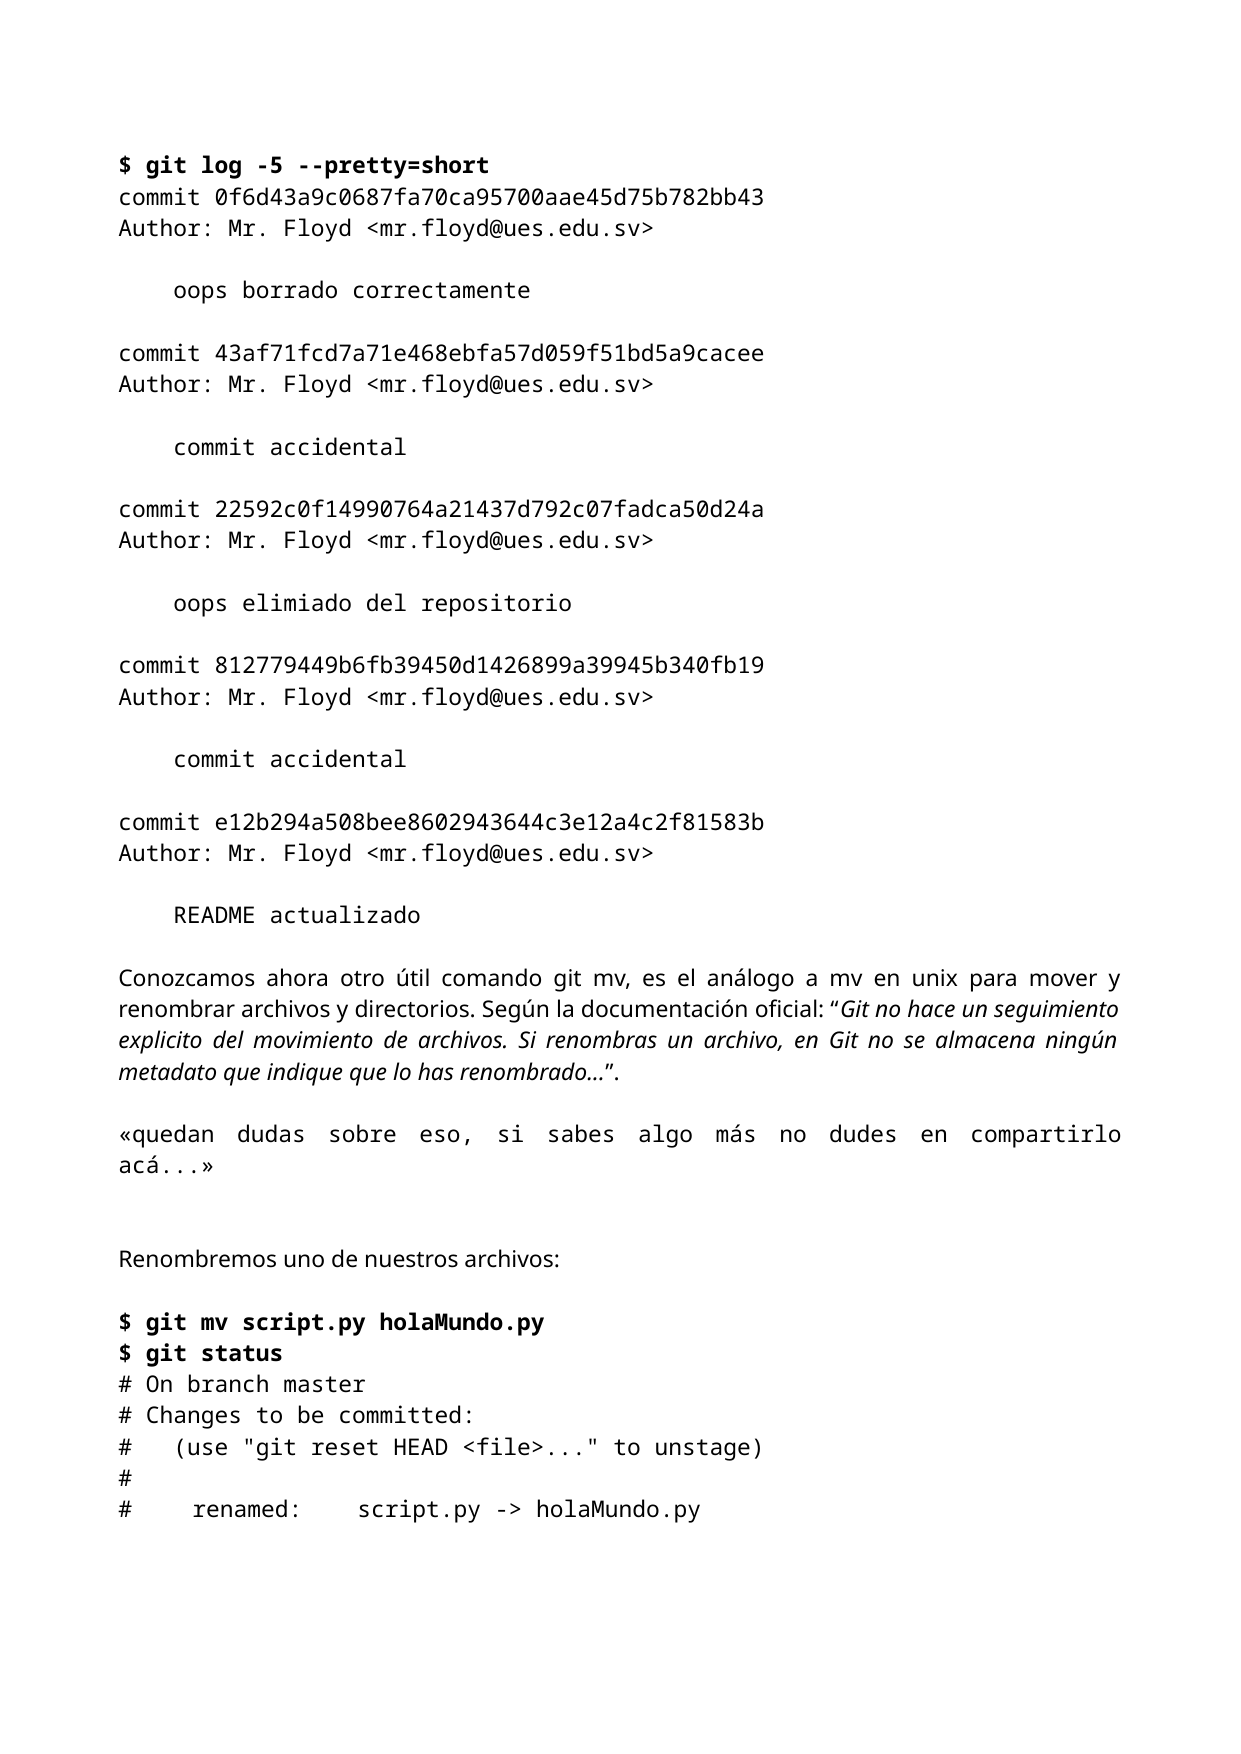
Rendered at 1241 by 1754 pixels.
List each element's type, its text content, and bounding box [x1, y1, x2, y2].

text Author: Mr. Floyd <mr.floyd@ues.edu.sv> [118, 681, 1122, 712]
text commit 0f6d43a9c0687fa70ca95700aae45d75b782bb43 [118, 181, 1122, 212]
text Conozcamos ahora otro útil comando git mv, es el análogo a mv en unix para mover y renombrar archivos y directorios. Según la documentación oficial: “Git no hace un seguimiento explicito del movimiento de archivos. Si renombras un archivo, en Git no se almacena ningún metadato que indique que lo has renombrado...”. [118, 962, 1122, 1087]
text commit 812779449b6fb39450d1426899a39945b340fb19 [118, 649, 1122, 681]
text README actualizado [118, 899, 1122, 931]
text $ git status [118, 1337, 1122, 1368]
text Renombremos uno de nuestros archivos: [118, 1243, 1122, 1274]
text commit e12b294a508bee8602943644c3e12a4c2f81583b [118, 806, 1122, 837]
text «quedan dudas sobre eso, si sabes algo más no dudes en compartirlo acá...» [118, 1118, 1122, 1181]
text Author: Mr. Floyd <mr.floyd@ues.edu.sv> [118, 524, 1122, 556]
text commit 43af71fcd7a71e468ebfa57d059f51bd5a9cacee [118, 337, 1122, 368]
text # Changes to be committed: [118, 1399, 1122, 1431]
text Author: Mr. Floyd <mr.floyd@ues.edu.sv> [118, 368, 1122, 399]
text commit 22592c0f14990764a21437d792c07fadca50d24a [118, 493, 1122, 524]
text Author: Mr. Floyd <mr.floyd@ues.edu.sv> [118, 837, 1122, 868]
text Author: Mr. Floyd <mr.floyd@ues.edu.sv> [118, 212, 1122, 243]
text # On branch master [118, 1368, 1122, 1399]
text # (use "git reset HEAD <file>..." to unstage) [118, 1431, 1122, 1462]
text # renamed: script.py -> holaMundo.py [118, 1493, 1122, 1524]
text $ git log -5 --pretty=short [118, 149, 1122, 181]
text oops borrado correctamente [118, 274, 1122, 306]
text oops elimiado del repositorio [118, 587, 1122, 618]
text commit accidental [118, 743, 1122, 774]
text $ git mv script.py holaMundo.py [118, 1306, 1122, 1337]
text commit accidental [118, 431, 1122, 462]
text # [118, 1462, 1122, 1493]
